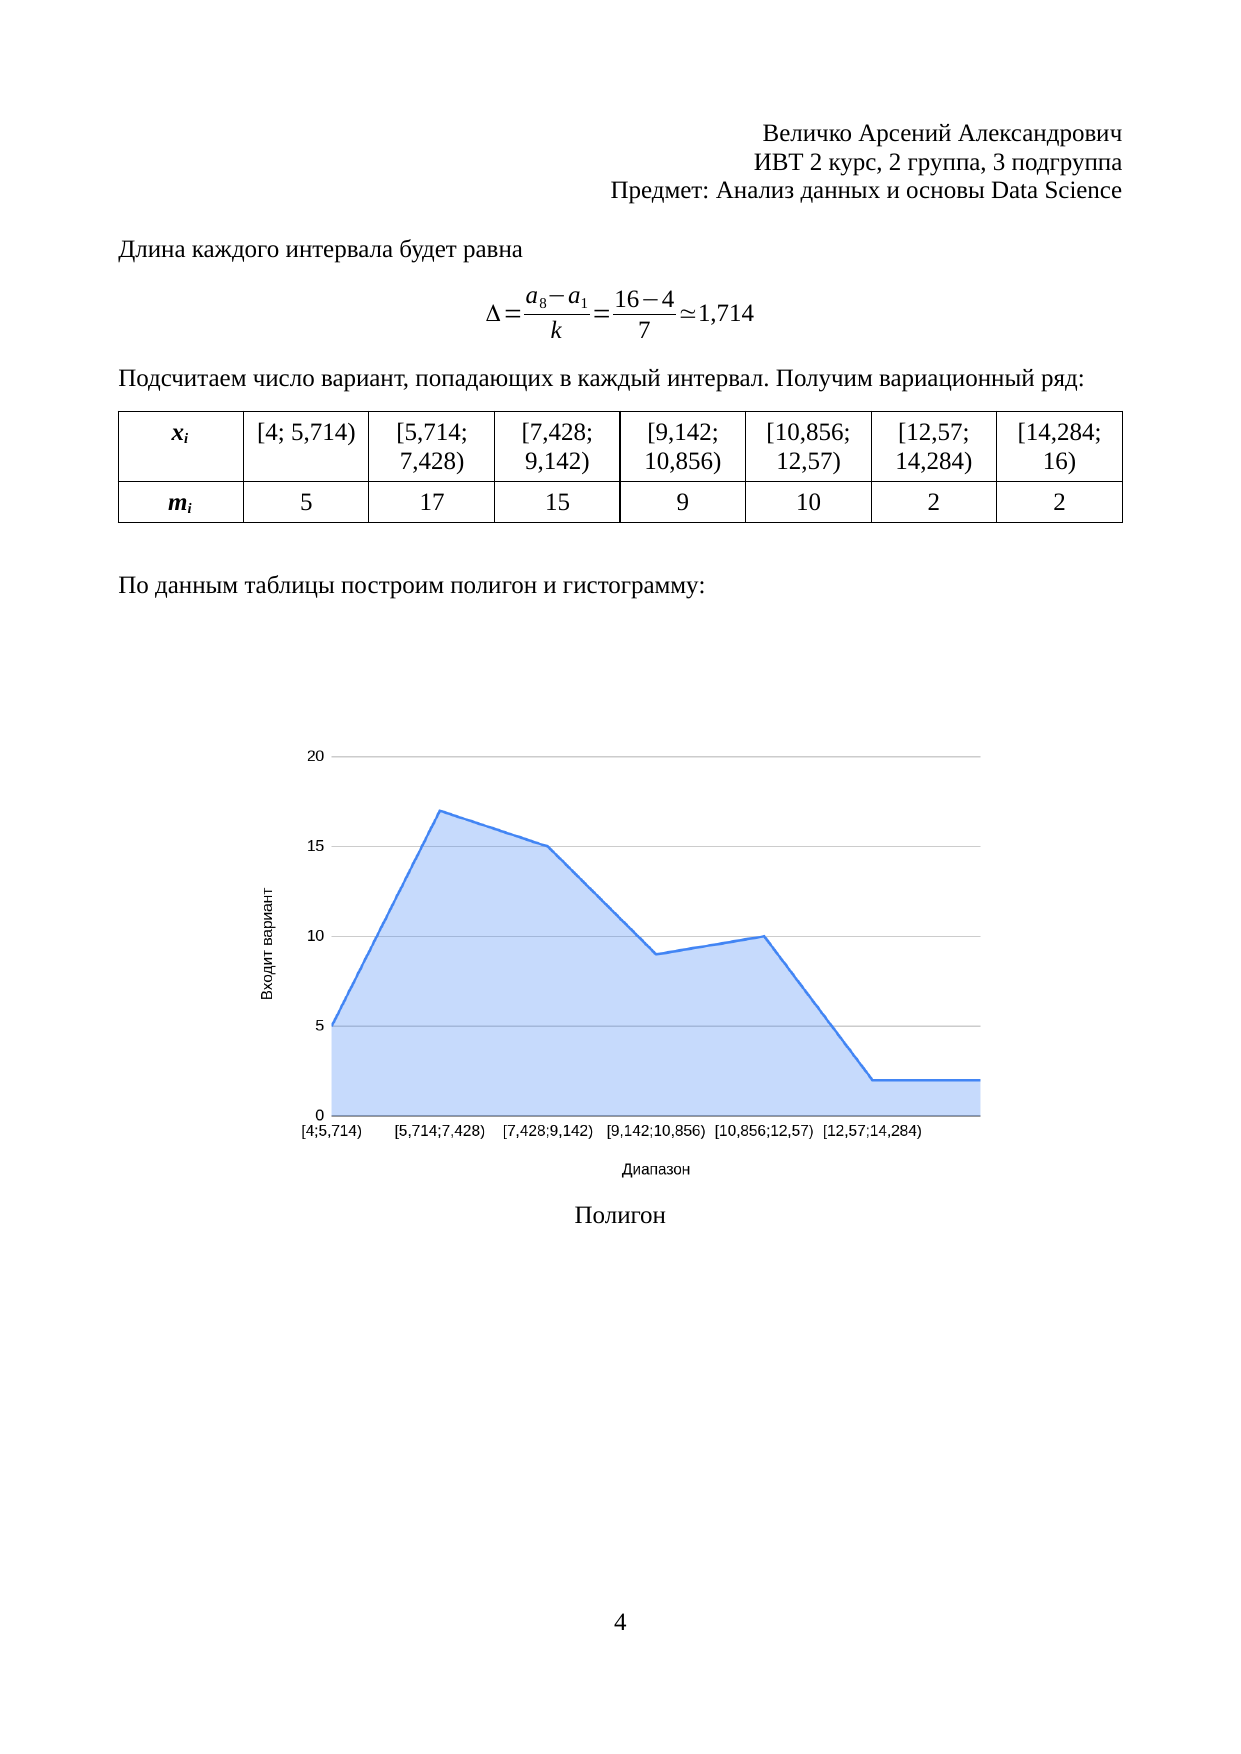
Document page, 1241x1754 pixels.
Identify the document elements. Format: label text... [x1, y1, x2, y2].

picture [236, 725, 1004, 1201]
table_cell 9 [621, 482, 745, 522]
table_cell 2 [872, 482, 996, 522]
text Длина каждого интервала будет равна [118, 234, 1122, 263]
table_header xi [119, 412, 243, 481]
table_header [7,428; 9,142) [495, 412, 619, 481]
table_cell 15 [495, 482, 619, 522]
table_header [12,57; 14,284) [872, 412, 996, 481]
text По данным таблицы построим полигон и гистограмму: [118, 571, 1122, 599]
text Полигон [237, 1201, 1004, 1229]
table_cell 17 [369, 482, 494, 522]
table_header [14,284; 16) [997, 412, 1122, 481]
table_header [5,714; 7,428) [369, 412, 494, 481]
table_cell 10 [746, 482, 871, 522]
text Подсчитаем число вариант, попадающих в каждый интервал. Получим вариационный ряд: [118, 363, 1122, 392]
table_header [4; 5,714) [244, 412, 368, 481]
table_header [10,856; 12,57) [746, 412, 871, 481]
table_header [9,142; 10,856) [621, 412, 745, 481]
table_cell mi [119, 482, 243, 522]
table_cell 5 [244, 482, 368, 522]
table_cell 2 [997, 482, 1122, 522]
